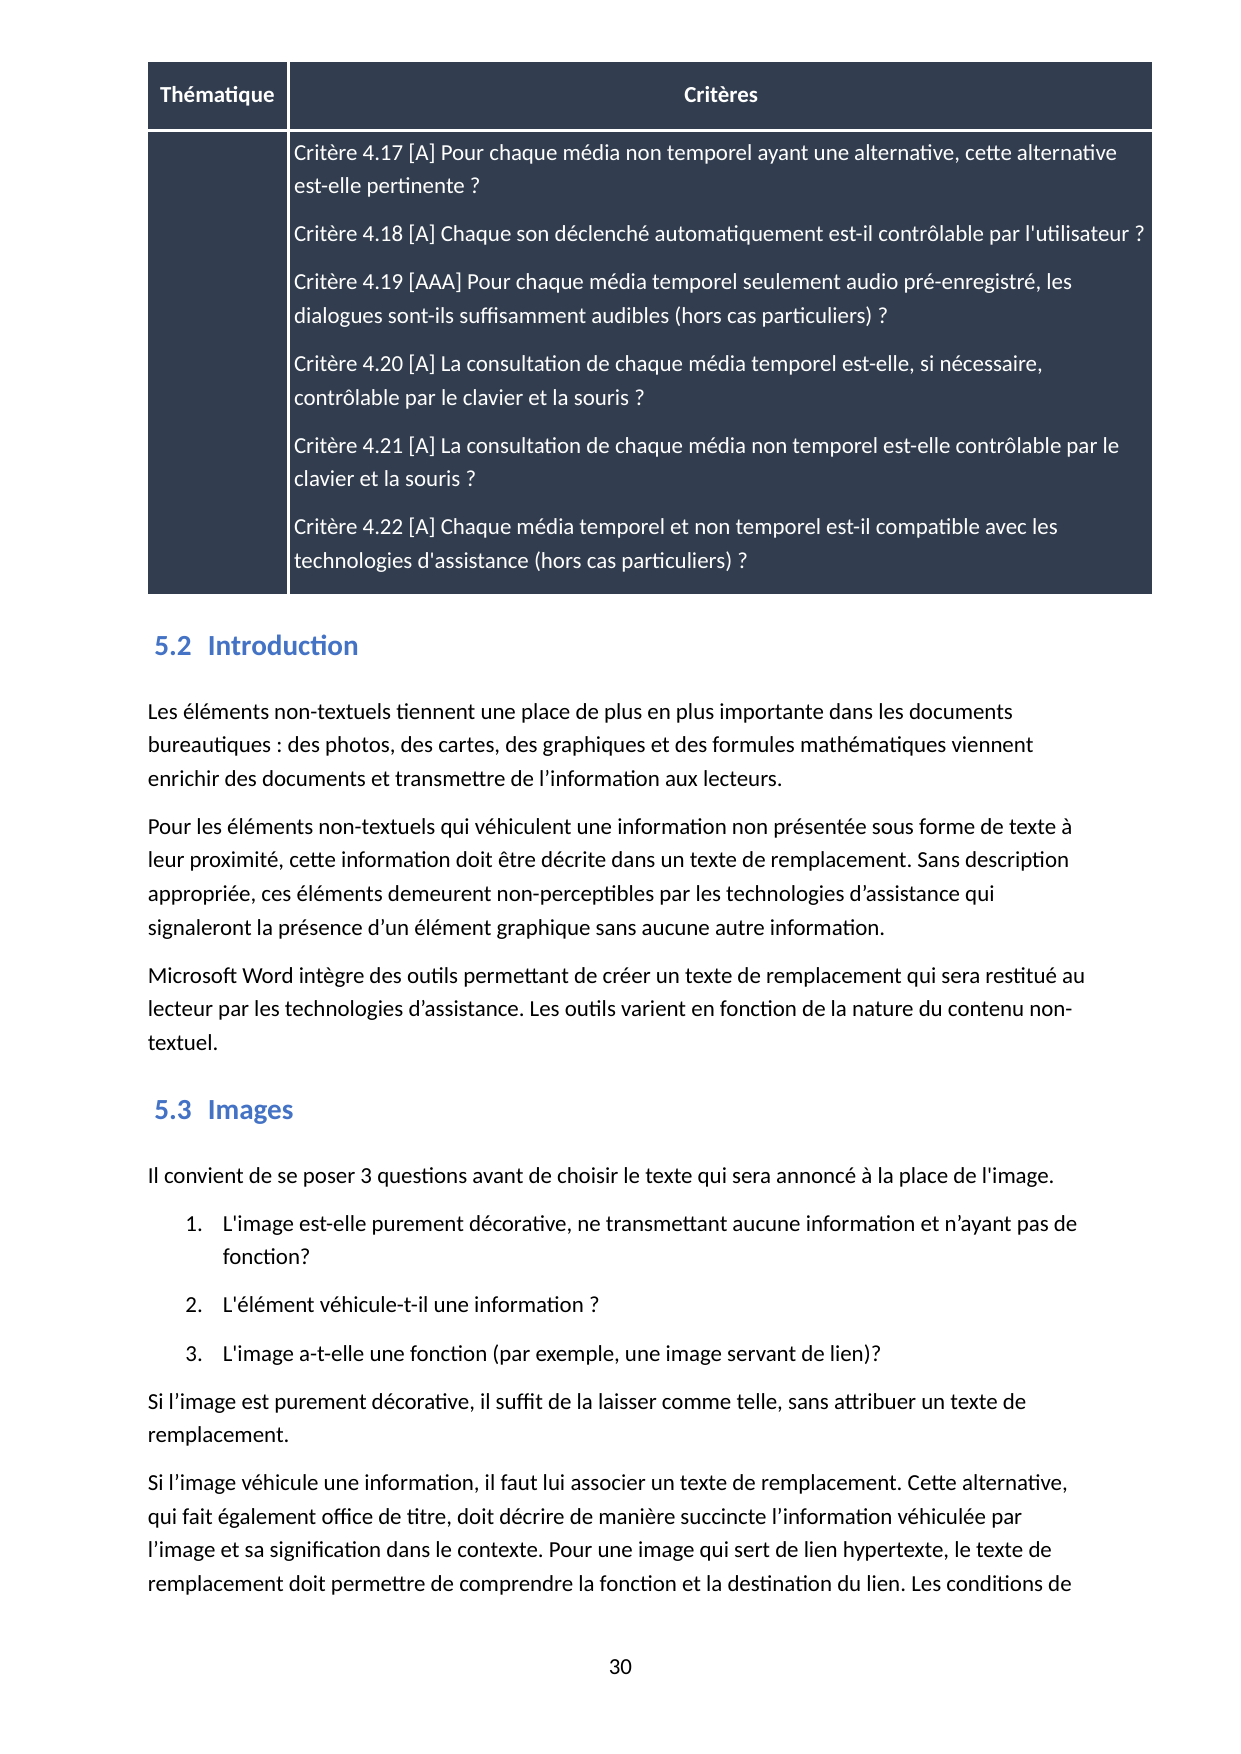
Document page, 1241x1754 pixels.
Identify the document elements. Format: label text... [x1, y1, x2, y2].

text Microsoft Word intègre des outils permettant de créer un texte de remplacement qui sera restitué au lecteur par les technologies d’assistance. Les outils varient en fonction de la nature du contenu non-textuel. [148, 961, 1093, 1056]
text Les éléments non-textuels tiennent une place de plus en plus importante dans les documents bureautiques : des photos, des cartes, des graphiques et des formules mathématiques viennent enrichir des documents et transmettre de l’information aux lecteurs. [148, 697, 1093, 792]
table_header Critères [290, 62, 1152, 129]
text Si l’image véhicule une information, il faut lui associer un texte de remplacement. Cette alternative, qui fait également office de titre, doit décrire de manière succincte l’information véhiculée par l’image et sa signification dans le contexte. Pour une image qui sert de lien hypertexte, le texte de remplacement doit permettre de comprendre la fonction et la destination du lien. Les conditions de [148, 1468, 1093, 1597]
table_cell Critère 4.17 [A] Pour chaque média non temporel ayant une alternative, cette alternative est-elle pertinente ? Critère 4.18 [A] Chaque son déclenché automatiquement est-il contrôlable par l'utilisateur ? Critère 4.19 [AAA] Pour chaque média temporel seulement audio pré-enregistré, les dialogues sont-ils suffisamment audibles (hors cas particuliers) ? Critère 4.20 [A] La consultation de chaque média temporel est-elle, si nécessaire, contrôlable par le clavier et la souris ? Critère 4.21 [A] La consultation de chaque média non temporel est-elle contrôlable par le clavier et la souris ? Critère 4.22 [A] Chaque média temporel et non temporel est-il compatible avec les technologies d'assistance (hors cas particuliers) ? [290, 132, 1152, 594]
text Pour les éléments non-textuels qui véhiculent une information non présentée sous forme de texte à leur proximité, cette information doit être décrite dans un texte de remplacement. Sans description appropriée, ces éléments demeurent non-perceptibles par les technologies d’assistance qui signaleront la présence d’un élément graphique sans aucune autre information. [148, 812, 1093, 941]
list L'élément véhicule-t-il une information ? [185, 1291, 1093, 1318]
table_cell [148, 132, 287, 594]
list L'image est-elle purement décorative, ne transmettant aucune information et n’ayant pas de fonction? [185, 1209, 1093, 1270]
text Si l’image est purement décorative, il suffit de la laisser comme telle, sans attribuer un texte de remplacement. [148, 1387, 1093, 1448]
text Il convient de se poser 3 questions avant de choisir le texte qui sera annoncé à la place de l'image. [148, 1161, 1093, 1189]
subtitle Images [148, 1091, 1093, 1126]
list L'image a-t-elle une fonction (par exemple, une image servant de lien)? [185, 1339, 1093, 1367]
table_header Thématique [148, 62, 287, 129]
subtitle Introduction [148, 627, 1093, 662]
